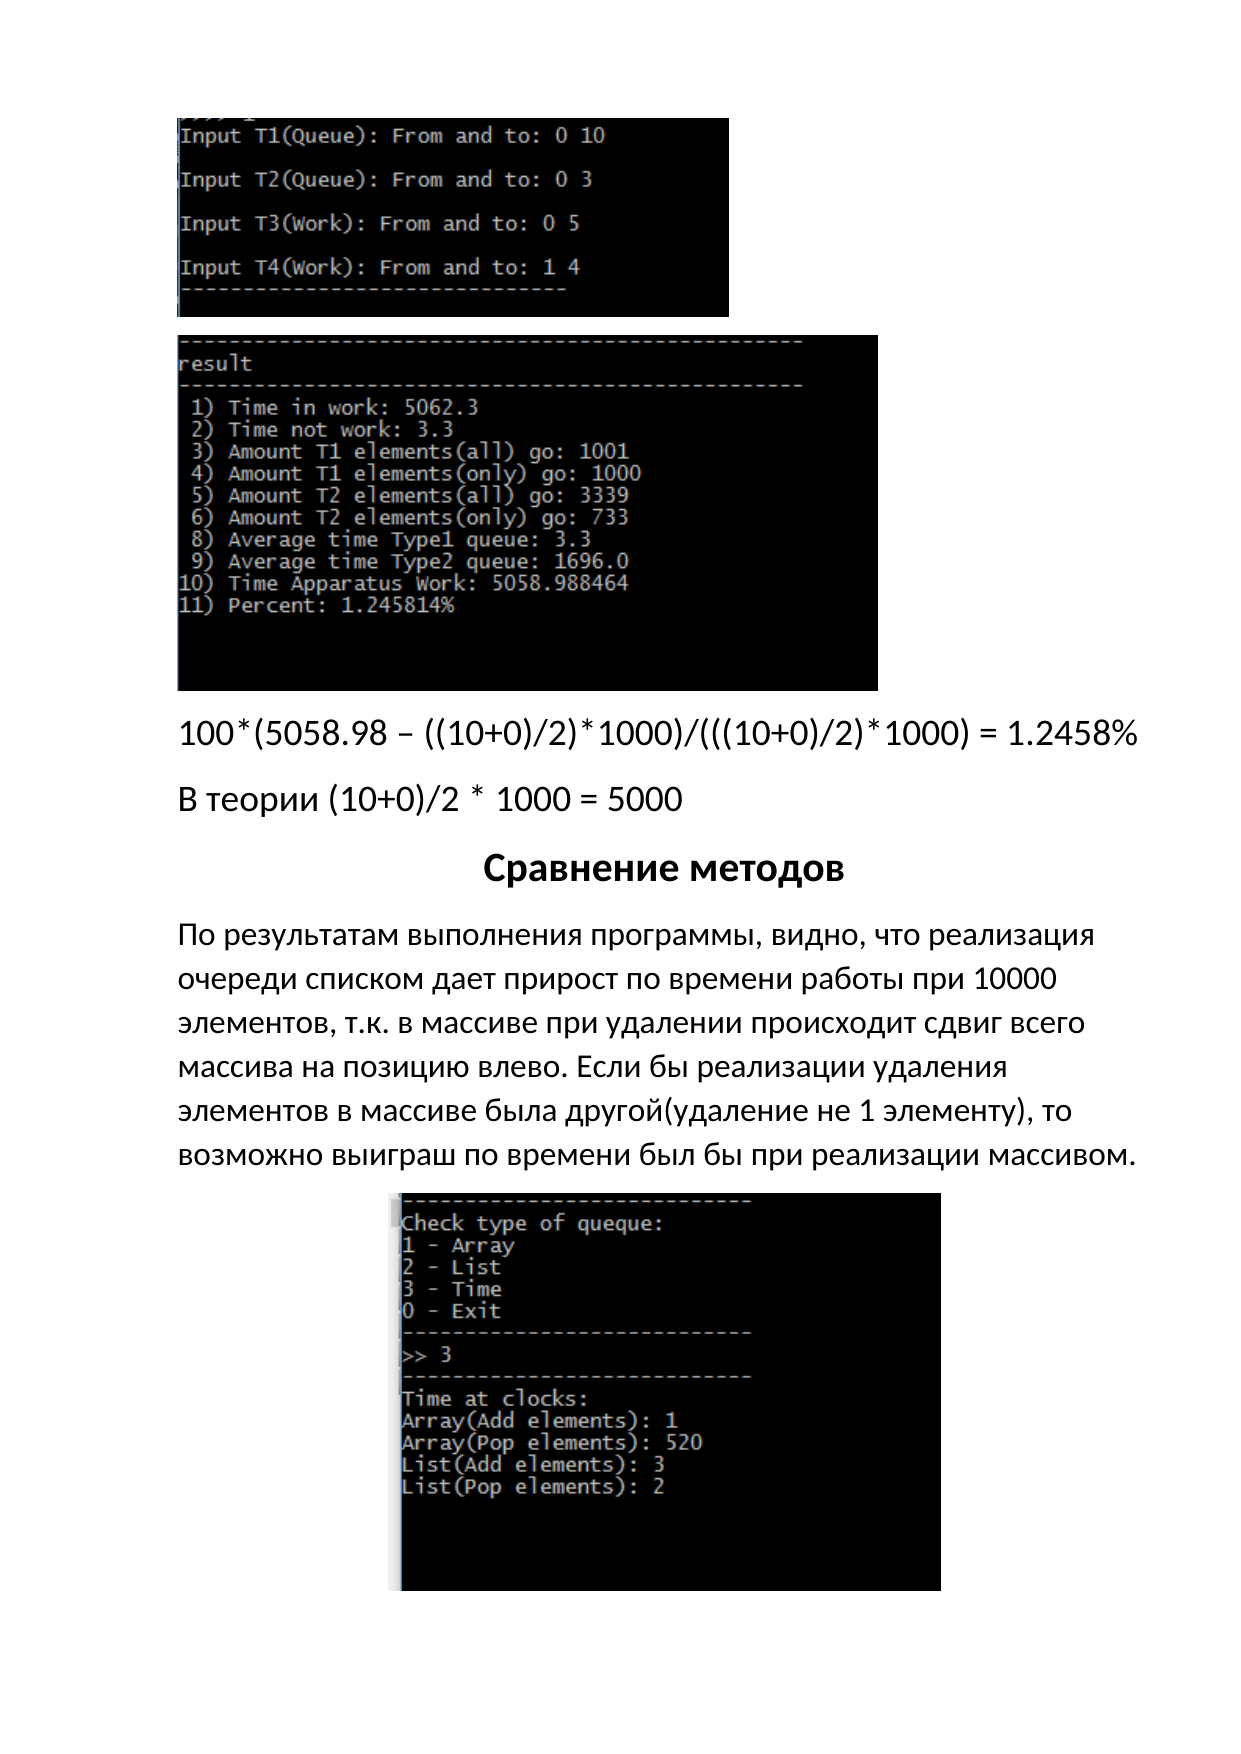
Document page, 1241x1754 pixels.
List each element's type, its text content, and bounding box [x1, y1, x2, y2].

picture [388, 1193, 941, 1591]
picture [177, 335, 878, 691]
text Сравнение методов [177, 841, 1152, 892]
text 100*(5058.98 – ((10+0)/2)*1000)/(((10+0)/2)*1000) = 1.2458% [177, 709, 1152, 755]
text По результатам выполнения программы, видно, что реализация очереди списком дает прирост по времени работы при 10000 элементов, т.к. в массиве при удалении происходит сдвиг всего массива на позицию влево. Если бы реализации удаления элементов в массиве была другой(удаление не 1 элементу), то возможно выиграш по времени был бы при реализации массивом. [177, 913, 1152, 1173]
text В теории (10+0)/2 * 1000 = 5000 [177, 775, 1152, 821]
picture [177, 118, 729, 317]
